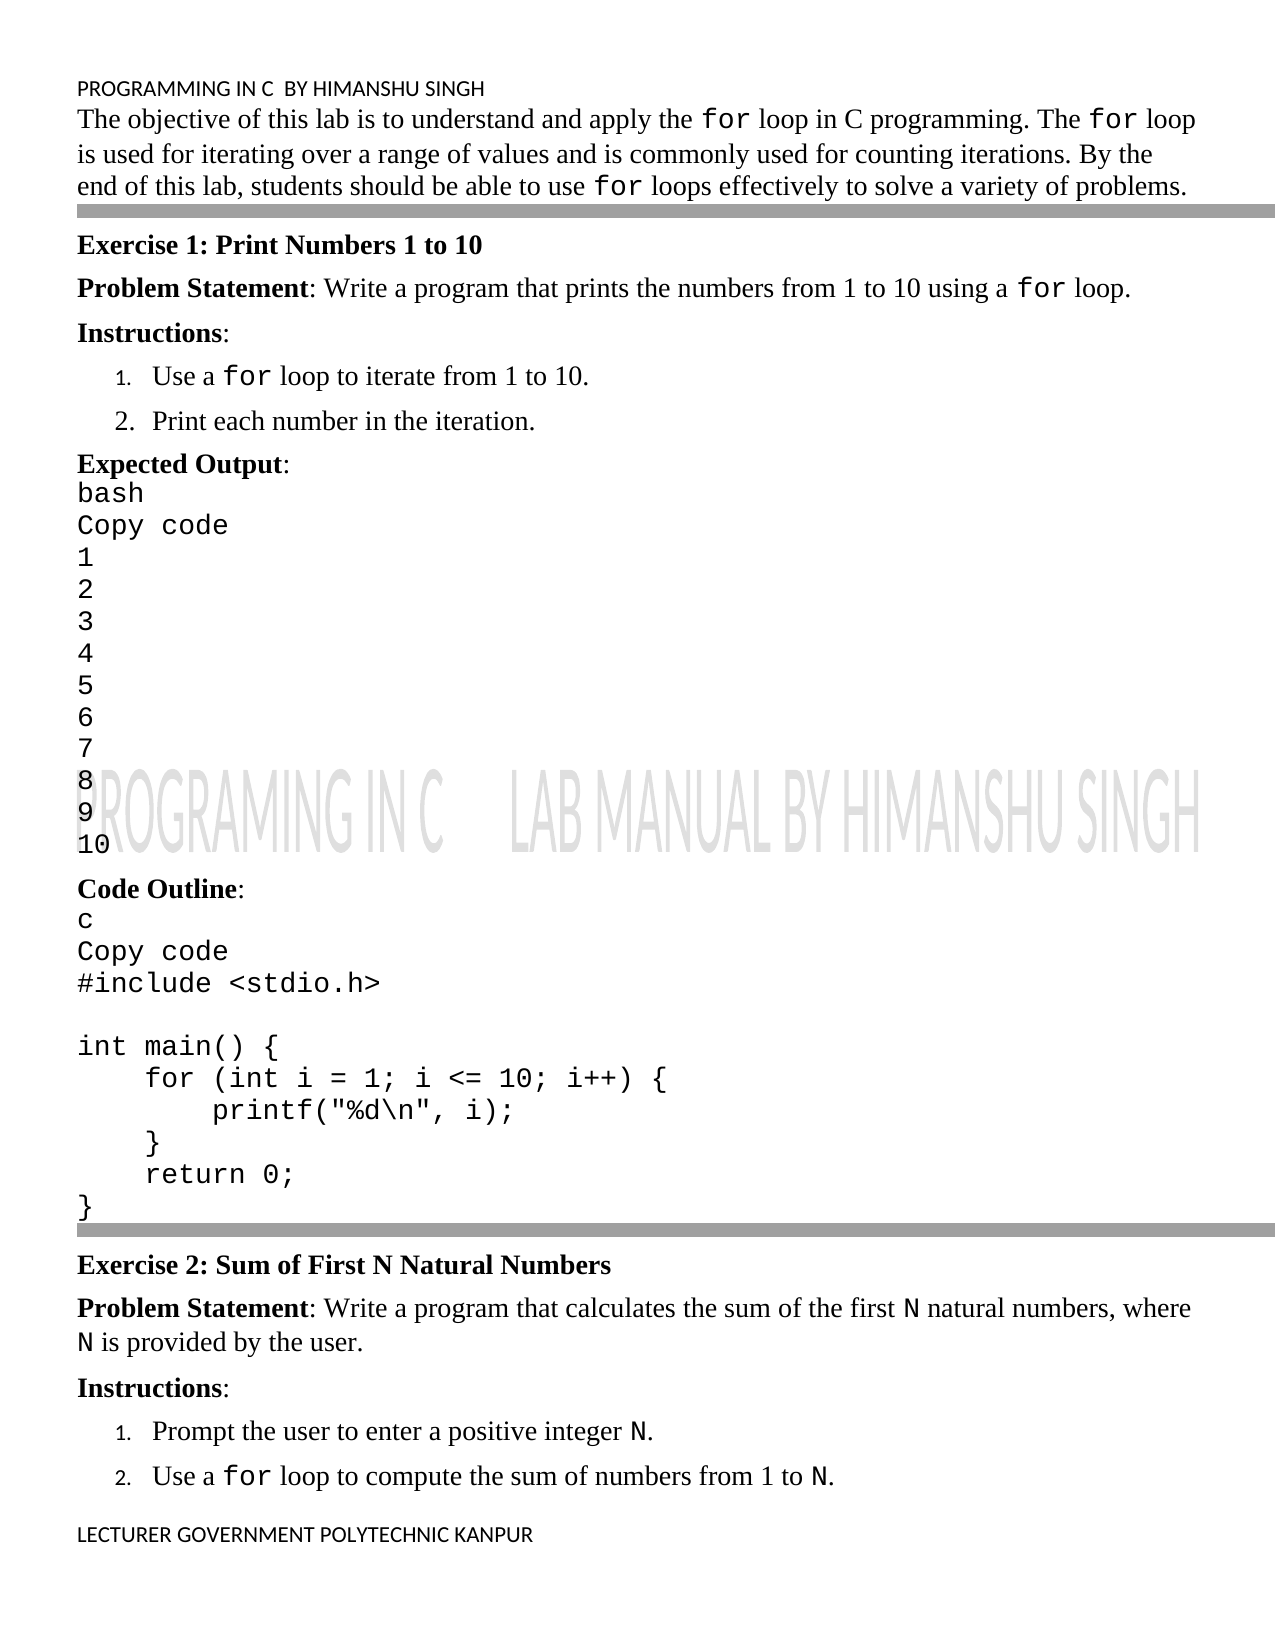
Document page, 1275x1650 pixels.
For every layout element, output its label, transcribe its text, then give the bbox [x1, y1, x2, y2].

text 9 [702, 798, 716, 830]
text 9 [384, 798, 394, 830]
text 9 [1180, 798, 1193, 806]
text 9 [678, 798, 686, 828]
text Exercise 1: Print Numbers 1 to 10 [77, 228, 1198, 261]
text 8 [77, 766, 1198, 798]
text 9 [565, 798, 575, 806]
text 9 [194, 798, 203, 809]
text Exercise 2: Sum of First N Natural Numbers [77, 1248, 1198, 1280]
text 9 [945, 798, 955, 830]
text Problem Statement: Write a program that prints the numbers from 1 to 10 using a for loop. [77, 271, 1198, 306]
text 9 [106, 798, 116, 809]
text 9 [538, 798, 548, 821]
text 9 [254, 798, 266, 822]
text 9 [691, 798, 697, 830]
text 9 [879, 798, 886, 830]
text 9 [849, 798, 863, 806]
text 9 [308, 798, 316, 828]
text 9 [373, 798, 380, 830]
list Use a for loop to compute the sum of numbers from 1 to N. [114, 1459, 1198, 1493]
text 6 [77, 703, 1198, 734]
text 9 [517, 798, 536, 830]
text 9 [721, 798, 730, 830]
text 9 [967, 798, 975, 827]
text 9 [82, 798, 92, 805]
text 9 [130, 798, 149, 830]
text Expected Output: [77, 447, 1198, 479]
text 9 [790, 815, 801, 830]
text 4 [77, 639, 1198, 671]
text 9 [991, 798, 1008, 830]
text 9 [1085, 798, 1101, 830]
text 9 [1125, 798, 1133, 825]
text int main() { [77, 1032, 1198, 1064]
text 9 [264, 798, 272, 830]
text The objective of this lab is to understand and apply the for loop in C programming. The for loop is used for iterating over a range of values and is commonly used for counting iterations. By the end of this lab, students should be able to use for loops effectively to solve a variety of problems. [77, 102, 1198, 204]
text 9 [891, 798, 899, 830]
text c [77, 905, 1198, 937]
text 9 [405, 798, 421, 830]
text 9 [194, 818, 200, 830]
text bash [77, 479, 1198, 511]
text 3 [77, 607, 1198, 639]
text 9 [221, 798, 230, 821]
text Copy code [77, 511, 1198, 543]
text 9 [898, 798, 909, 824]
text 9 [1107, 798, 1113, 830]
text 9 [248, 798, 256, 830]
text 9 [425, 798, 512, 830]
text 9 [933, 798, 942, 821]
text 9 [115, 798, 126, 830]
text 9 [644, 798, 653, 821]
list Prompt the user to enter a positive integer N. [114, 1413, 1198, 1448]
text 9 [759, 798, 785, 830]
text Copy code [77, 937, 1198, 968]
text 9 [82, 804, 89, 812]
text 9 [921, 798, 931, 830]
text 9 [576, 798, 597, 830]
text 9 [619, 798, 627, 830]
text 9 [821, 798, 844, 830]
text 9 [602, 798, 610, 830]
text 9 [1118, 798, 1128, 830]
text 9 [1013, 798, 1026, 806]
text printf("%d\n", i); [77, 1096, 1198, 1128]
text 9 [1062, 798, 1092, 830]
text 9 [550, 798, 560, 830]
text } [77, 1128, 1198, 1160]
text 9 [1138, 798, 1144, 830]
text 9 [202, 798, 219, 830]
text 9 [980, 798, 998, 830]
list Use a for loop to iterate from 1 to 10. [114, 359, 1198, 394]
text 9 [609, 798, 620, 823]
text 9 [153, 798, 158, 830]
text Instructions: [77, 316, 1198, 349]
text 9 [655, 798, 665, 830]
text 9 [908, 798, 916, 830]
text 9 [959, 798, 969, 830]
text 9 [1032, 798, 1038, 830]
text 9 [1148, 798, 1174, 830]
text 9 [162, 798, 189, 830]
text 9 [631, 798, 642, 830]
text for (int i = 1; i <= 10; i++) { [77, 1064, 1198, 1096]
text 9 [232, 798, 243, 830]
text 9 [849, 815, 863, 830]
list Print each number in the iteration. [114, 404, 1198, 437]
text Code Outline: [77, 872, 1198, 905]
text 9 [82, 798, 101, 830]
text 9 [732, 798, 742, 821]
text 9 [1043, 798, 1057, 830]
text return 0; [77, 1160, 1198, 1192]
text 9 [106, 818, 112, 830]
text 5 [77, 671, 1198, 703]
text 9 [1180, 815, 1193, 830]
text 9 [392, 798, 400, 827]
text 9 [277, 798, 284, 830]
text } [77, 1192, 1198, 1223]
text 9 [565, 815, 576, 830]
text 9 [868, 798, 874, 830]
text 9 [801, 798, 816, 830]
text 7 [77, 734, 1198, 766]
text 9 [289, 798, 295, 830]
text 1 [77, 543, 1198, 575]
text Problem Statement: Write a program that calculates the sum of the first N natural numbers, where N is provided by the user. [77, 1291, 1198, 1360]
text 9 [330, 798, 368, 830]
text Instructions: [77, 1371, 1198, 1403]
text 10 [77, 830, 1198, 862]
text 9 [744, 798, 754, 830]
text 9 [321, 798, 326, 830]
text 9 [300, 798, 310, 830]
text 9 [670, 798, 680, 830]
text 9 [790, 798, 800, 806]
text #include <stdio.h> [77, 968, 1198, 1000]
text 9 [1013, 815, 1026, 830]
text 2 [77, 575, 1198, 607]
